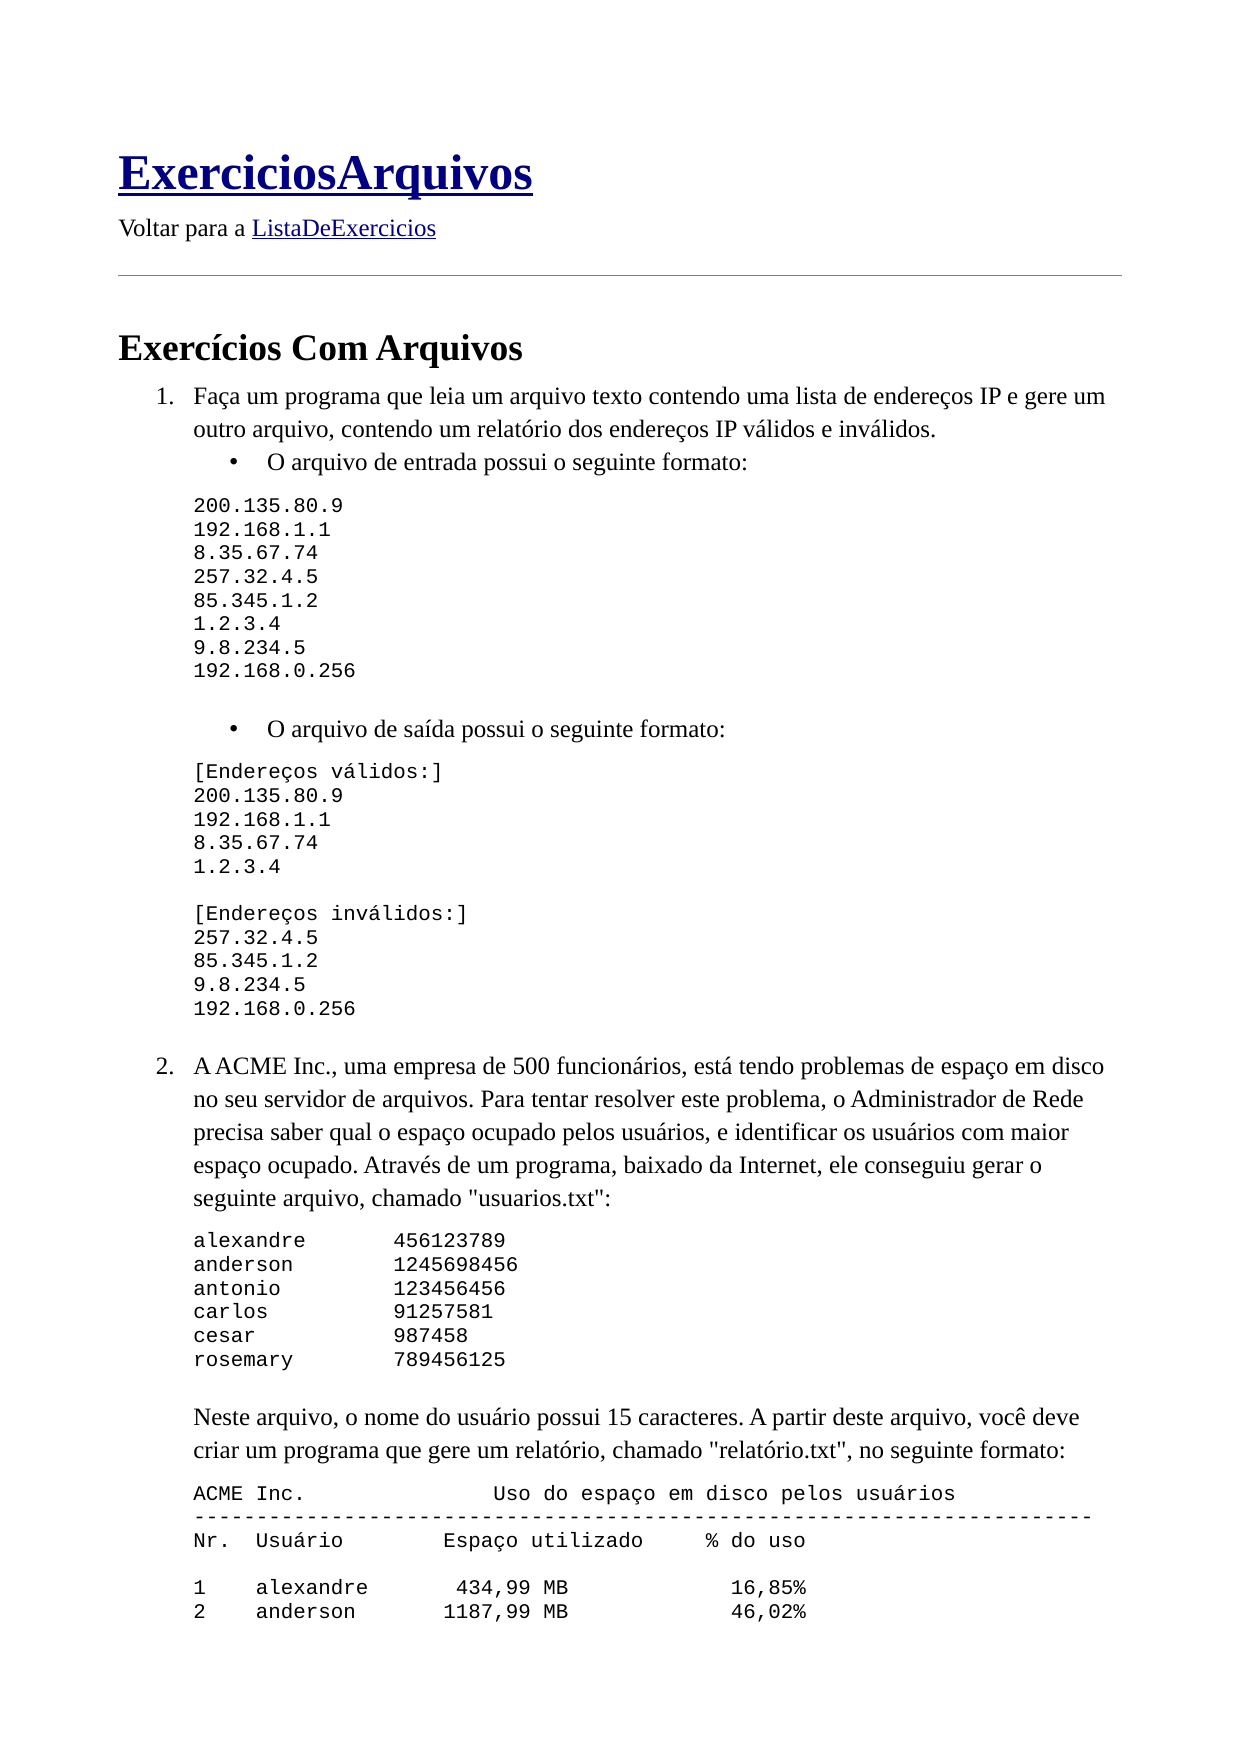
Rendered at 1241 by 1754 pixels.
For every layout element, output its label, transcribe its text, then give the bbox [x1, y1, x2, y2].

list O arquivo de saída possui o seguinte formato: [229, 714, 1122, 742]
list 9.8.234.5 [156, 974, 1122, 998]
list 192.168.1.1 [156, 519, 1122, 542]
list 2 anderson 1187,99 MB 46,02% [156, 1601, 1122, 1624]
list carlos 91257581 [156, 1301, 1122, 1325]
list 85.345.1.2 [156, 589, 1122, 613]
list A ACME Inc., uma empresa de 500 funcionários, está tendo problemas de espaço em disco no seu servidor de arquivos. Para tentar resolver este problema, o Administrador de Rede precisa saber qual o espaço ocupado pelos usuários, e identificar os usuários com maior espaço ocupado. Através de um programa, baixado da Internet, ele conseguiu gerar o seguinte arquivo, chamado "usuarios.txt": [156, 1051, 1122, 1212]
list 257.32.4.5 [156, 927, 1122, 950]
list O arquivo de entrada possui o seguinte formato: [229, 447, 1122, 476]
list Nr. Usuário Espaço utilizado % do uso [156, 1530, 1122, 1553]
list Neste arquivo, o nome do usuário possui 15 caracteres. A partir deste arquivo, você deve criar um programa que gere um relatório, chamado "relatório.txt", no seguinte formato: [156, 1402, 1122, 1464]
list rosemary 789456125 [156, 1349, 1122, 1372]
list [Endereços inválidos:] [156, 903, 1122, 927]
list 8.35.67.74 [156, 832, 1122, 856]
list 1 alexandre 434,99 MB 16,85% [156, 1577, 1122, 1601]
list 192.168.0.256 [156, 661, 1122, 684]
list Faça um programa que leia um arquivo texto contendo uma lista de endereços IP e gere um outro arquivo, contendo um relatório dos endereços IP válidos e inválidos. [156, 381, 1122, 443]
list 200.135.80.9 [156, 785, 1122, 808]
list alexandre 456123789 [156, 1231, 1122, 1254]
list ------------------------------------------------------------------------ [156, 1506, 1122, 1530]
list 85.345.1.2 [156, 950, 1122, 974]
list 200.135.80.9 [156, 495, 1122, 519]
text Voltar para a ListaDeExercicios [118, 213, 1122, 242]
list 257.32.4.5 [156, 566, 1122, 589]
list 1.2.3.4 [156, 856, 1122, 879]
subtitle Exercícios Com Arquivos [118, 326, 1122, 369]
list antonio 123456456 [156, 1278, 1122, 1301]
subtitle ExerciciosArquivos [118, 143, 1122, 201]
list cesar 987458 [156, 1325, 1122, 1349]
list 8.35.67.74 [156, 542, 1122, 566]
list 1.2.3.4 [156, 613, 1122, 637]
list anderson 1245698456 [156, 1254, 1122, 1278]
list 9.8.234.5 [156, 637, 1122, 661]
list 192.168.0.256 [156, 998, 1122, 1021]
list ACME Inc. Uso do espaço em disco pelos usuários [156, 1482, 1122, 1506]
list [Endereços válidos:] [156, 761, 1122, 785]
list 192.168.1.1 [156, 808, 1122, 832]
